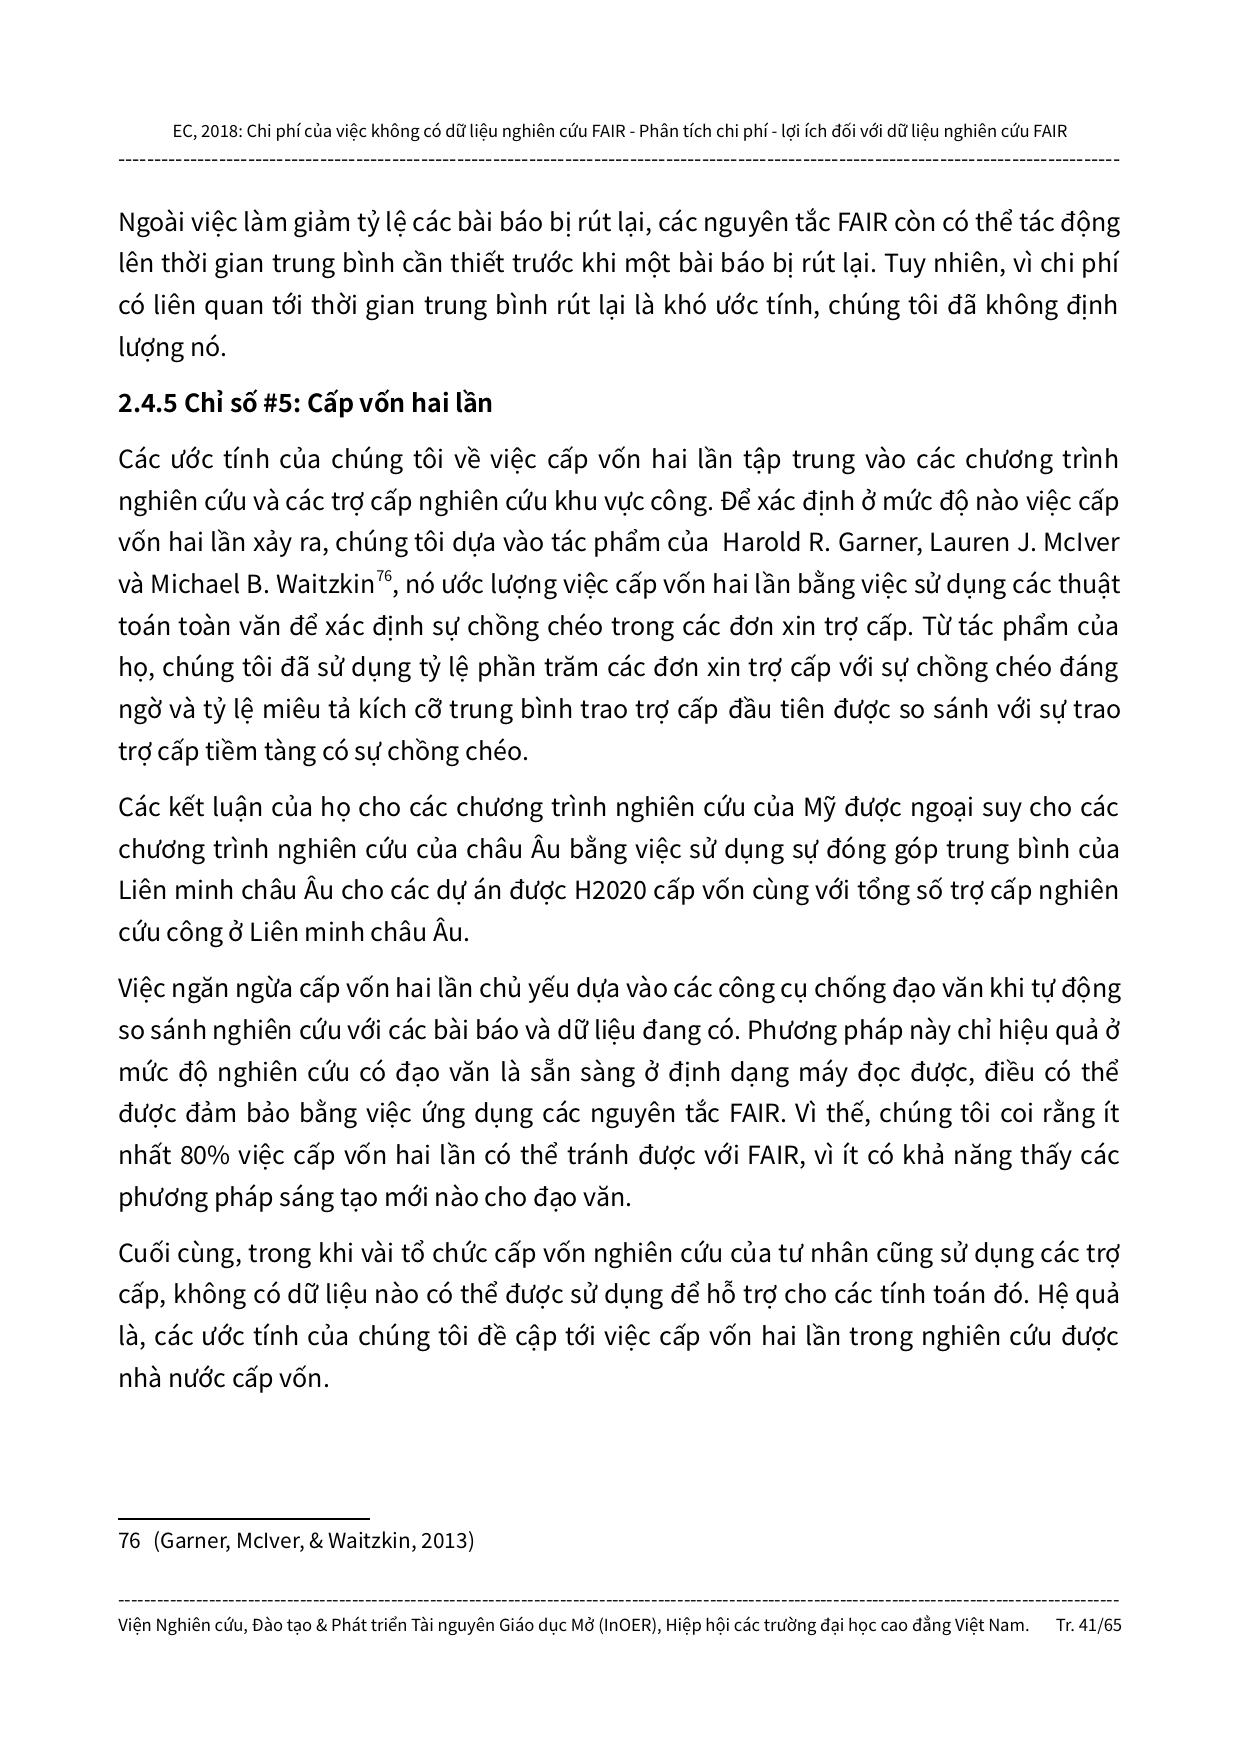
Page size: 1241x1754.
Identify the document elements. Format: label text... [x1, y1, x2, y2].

text Các kết luận của họ cho các chương trình nghiên cứu của Mỹ được ngoại suy cho các chương trình nghiên cứu của châu Âu bằng việc sử dụng sự đóng góp trung bình của Liên minh châu Âu cho các dự án được H2020 cấp vốn cùng với tổng số trợ cấp nghiên cứu công ở Liên minh châu Âu. [118, 787, 1122, 949]
text Cuối cùng, trong khi vài tổ chức cấp vốn nghiên cứu của tư nhân cũng sử dụng các trợ cấp, không có dữ liệu nào có thể được sử dụng để hỗ trợ cho các tính toán đó. Hệ quả là, các ước tính của chúng tôi đề cập tới việc cấp vốn hai lần trong nghiên cứu được nhà nước cấp vốn. [118, 1233, 1122, 1394]
text Việc ngăn ngừa cấp vốn hai lần chủ yếu dựa vào các công cụ chống đạo văn khi tự động so sánh nghiên cứu với các bài báo và dữ liệu đang có. Phương pháp này chỉ hiệu quả ở mức độ nghiên cứu có đạo văn là sẵn sàng ở định dạng máy đọc được, điều có thể được đảm bảo bằng việc ứng dụng các nguyên tắc FAIR. Vì thế, chúng tôi coi rằng ít nhất 80% việc cấp vốn hai lần có thể tránh được với FAIR, vì ít có khả năng thấy các phương pháp sáng tạo mới nào cho đạo văn. [118, 969, 1122, 1213]
text (Garner, McIver, & Waitzkin, 2013) [118, 1525, 1122, 1555]
text 2.4.5 Chỉ số #5: Cấp vốn hai lần [118, 383, 1122, 419]
text Ngoài việc làm giảm tỷ lệ các bài báo bị rút lại, các nguyên tắc FAIR còn có thể tác động lên thời gian trung bình cần thiết trước khi một bài báo bị rút lại. Tuy nhiên, vì chi phí có liên quan tới thời gian trung bình rút lại là khó ước tính, chúng tôi đã không định lượng nó. [118, 202, 1122, 363]
text Các ước tính của chúng tôi về việc cấp vốn hai lần tập trung vào các chương trình nghiên cứu và các trợ cấp nghiên cứu khu vực công. Để xác định ở mức độ nào việc cấp vốn hai lần xảy ra, chúng tôi dựa vào tác phẩm của Harold R. Garner, Lauren J. McIver và Michael B. Waitzkin, nó ước lượng việc cấp vốn hai lần bằng việc sử dụng các thuật toán toàn văn để xác định sự chồng chéo trong các đơn xin trợ cấp. Từ tác phẩm của họ, chúng tôi đã sử dụng tỷ lệ phần trăm các đơn xin trợ cấp với sự chồng chéo đáng ngờ và tỷ lệ miêu tả kích cỡ trung bình trao trợ cấp đầu tiên được so sánh với sự trao trợ cấp tiềm tàng có sự chồng chéo. [118, 439, 1122, 767]
